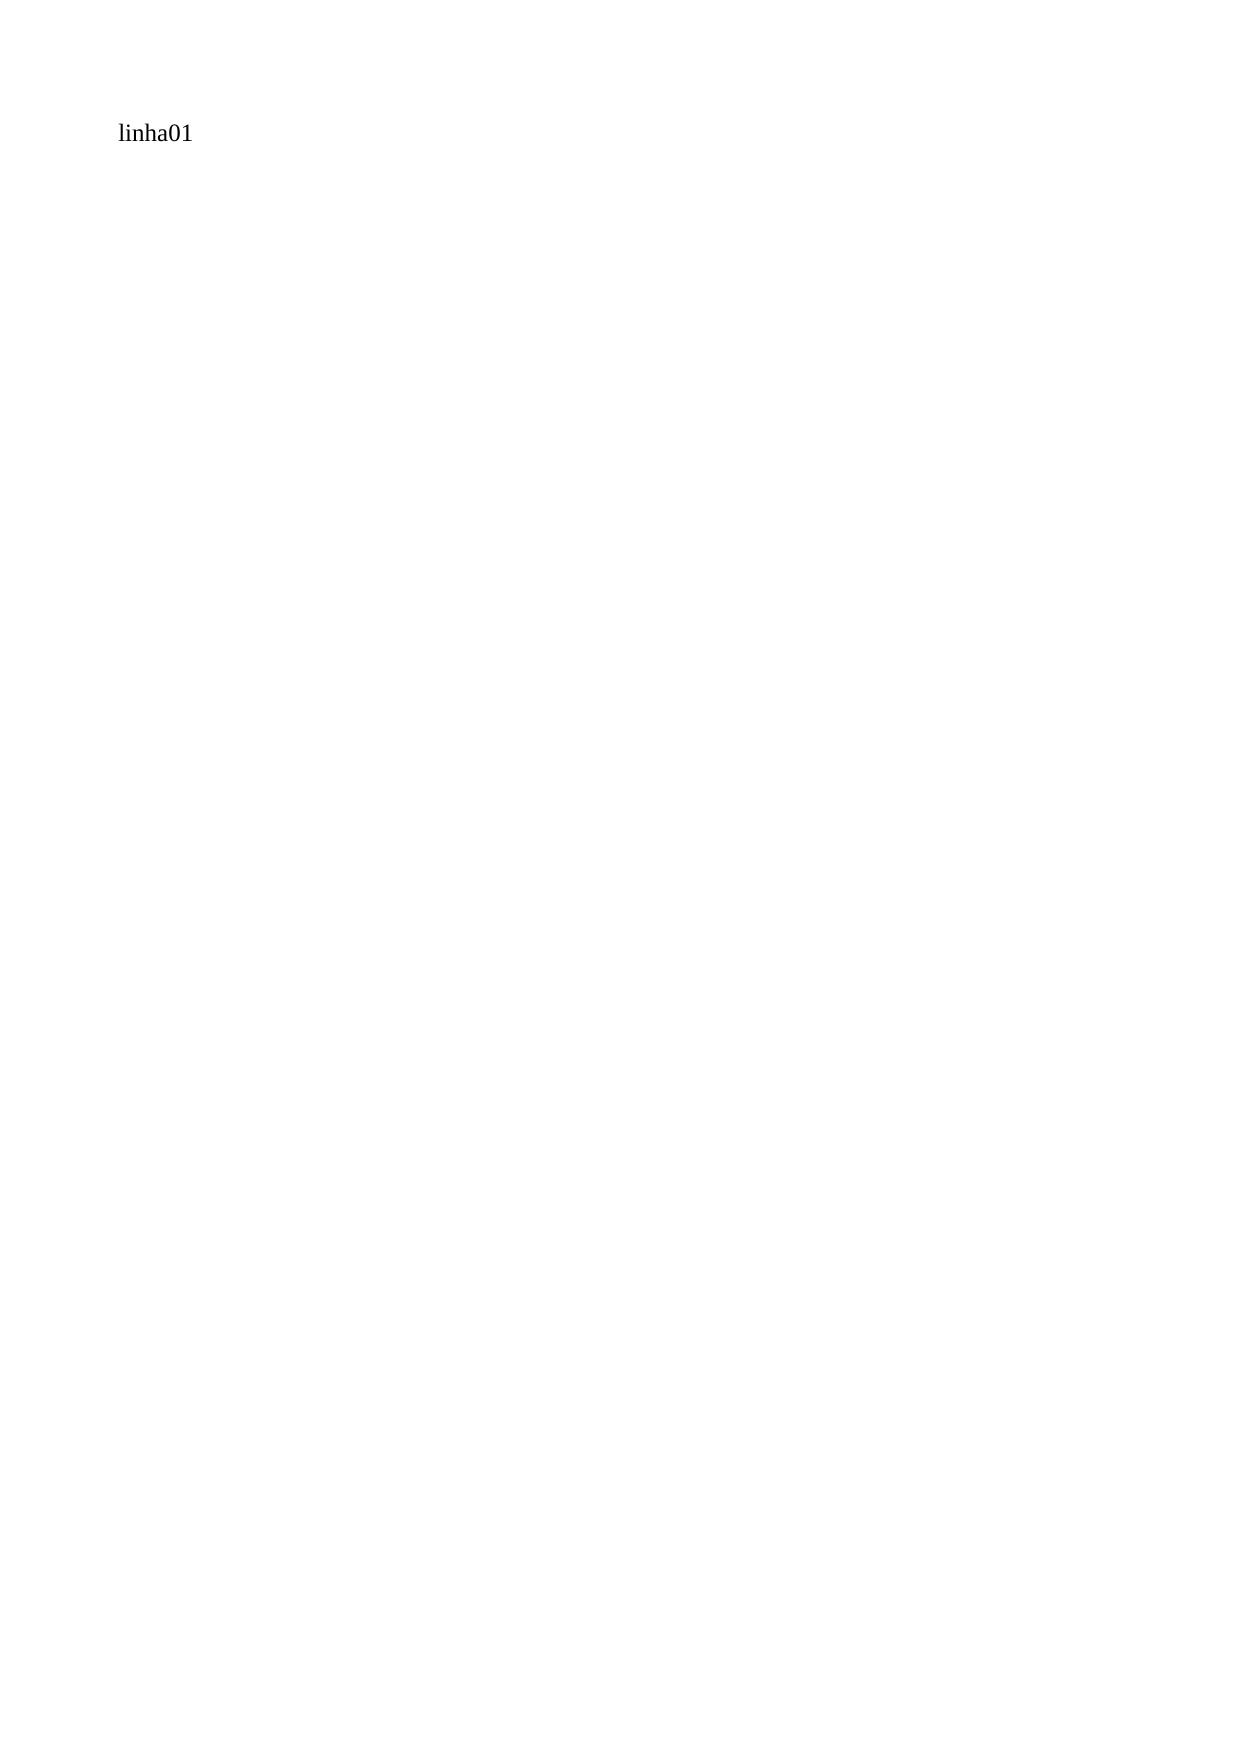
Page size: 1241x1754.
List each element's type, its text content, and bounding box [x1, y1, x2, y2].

text linha01 [118, 118, 1122, 147]
